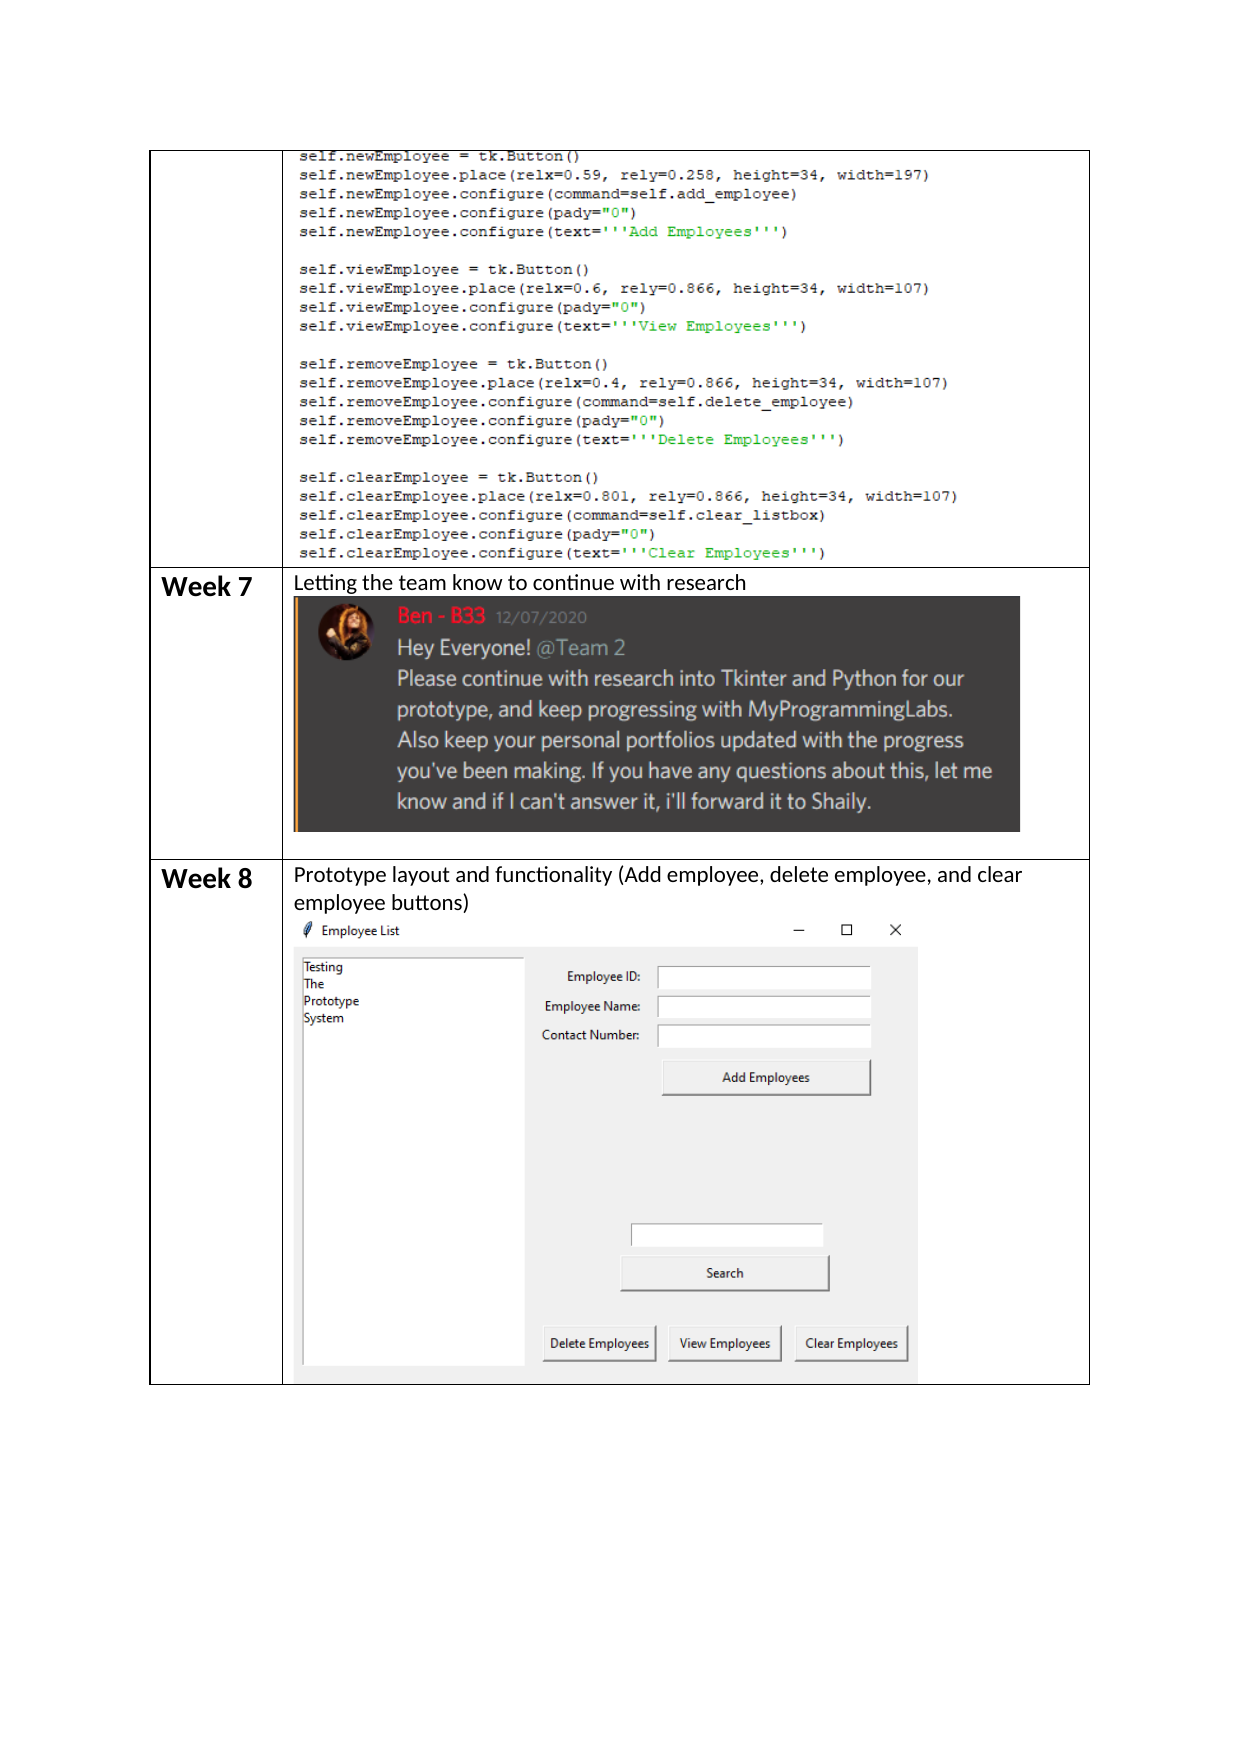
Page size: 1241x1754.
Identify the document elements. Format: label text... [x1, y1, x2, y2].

table_cell Week 7 [151, 568, 282, 859]
table_cell [966, 151, 1089, 567]
table_cell [283, 151, 293, 567]
table_cell Prototype layout and functionality (Add employee, delete employee, and clear employee buttons) [283, 860, 1089, 1384]
table_cell [151, 151, 282, 567]
table_cell Letting the team know to continue with research [283, 568, 1089, 859]
table_cell Week 8 [151, 860, 282, 1384]
